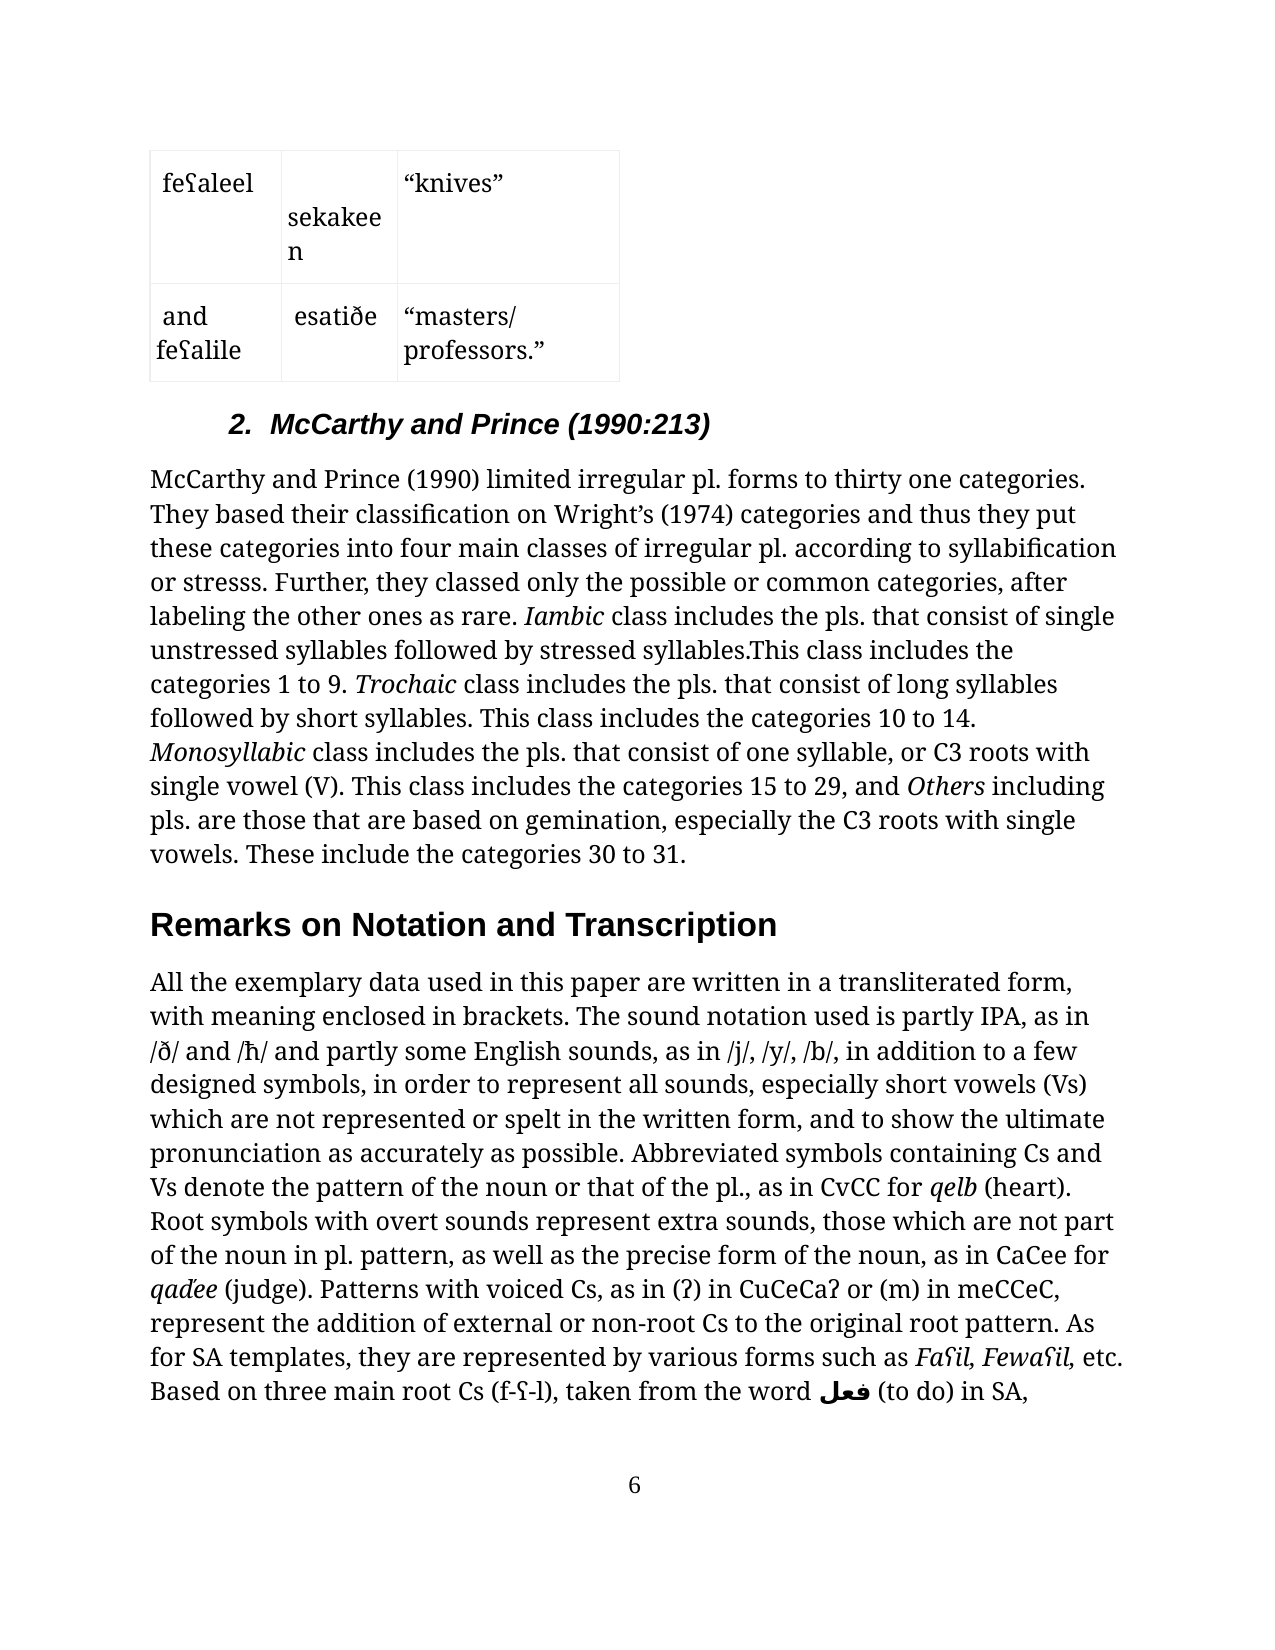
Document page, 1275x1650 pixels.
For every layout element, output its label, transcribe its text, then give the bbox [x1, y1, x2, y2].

subtitle Remarks on Notation and Transcription [150, 905, 1125, 943]
table_cell sekakeen [282, 151, 397, 283]
table_cell feʕaleel [151, 151, 281, 283]
table_cell and feʕalile [151, 284, 281, 381]
text All the exemplary data used in this paper are written in a transliterated form, with meaning enclosed in brackets. The sound notation used is partly IPA, as in /ð/ and /ħ/ and partly some English sounds, as in /j/, /y/, /b/, in addition to a few designed symbols, in order to represent all sounds, especially short vowels (Vs) which are not represented or spelt in the written form, and to show the ultimate pronunciation as accurately as possible. Abbreviated symbols containing Cs and Vs denote the pattern of the noun or that of the pl., as in CvCC for qelb (heart). Root symbols with overt sounds represent extra sounds, those which are not part of the noun in pl. pattern, as well as the precise form of the noun, as in CaCee for qaďee (judge). Patterns with voiced Cs, as in (ʔ) in CuCeCaʔ or (m) in meCCeC, represent the addition of external or non-root Cs to the original root pattern. As for SA templates, they are represented by various forms such as Faʕil, Fewaʕil, etc. Based on three main root Cs (f-ʕ-l), taken from the word ﻓﻌﻞ (to do) in SA, templates are given these terms in order to represent the structural roots of the word from which these sing. nouns are derived. [150, 965, 1125, 1408]
table_cell “masters/professors.” [398, 284, 619, 381]
table_cell “knives” [398, 151, 619, 283]
table_cell esatiðe [282, 284, 397, 381]
text McCarthy and Prince (1990) limited irregular pl. forms to thirty one categories. They based their classification on Wright’s (1974) categories and thus they put these categories into four main classes of irregular pl. according to syllabification or stresss. Further, they classed only the possible or common categories, after labeling the other ones as rare. Iambic class includes the pls. that consist of single unstressed syllables followed by stressed syllables.This class includes the categories 1 to 9. Trochaic class includes the pls. that consist of long syllables followed by short syllables. This class includes the categories 10 to 14. Monosyllabic class includes the pls. that consist of one syllable, or C3 roots with single vowel (V). This class includes the categories 15 to 29, and Others including pls. are those that are based on gemination, especially the C3 roots with single vowels. These include the categories 30 to 31. [150, 462, 1125, 871]
subtitle McCarthy and Prince (1990:213) [228, 407, 1125, 441]
